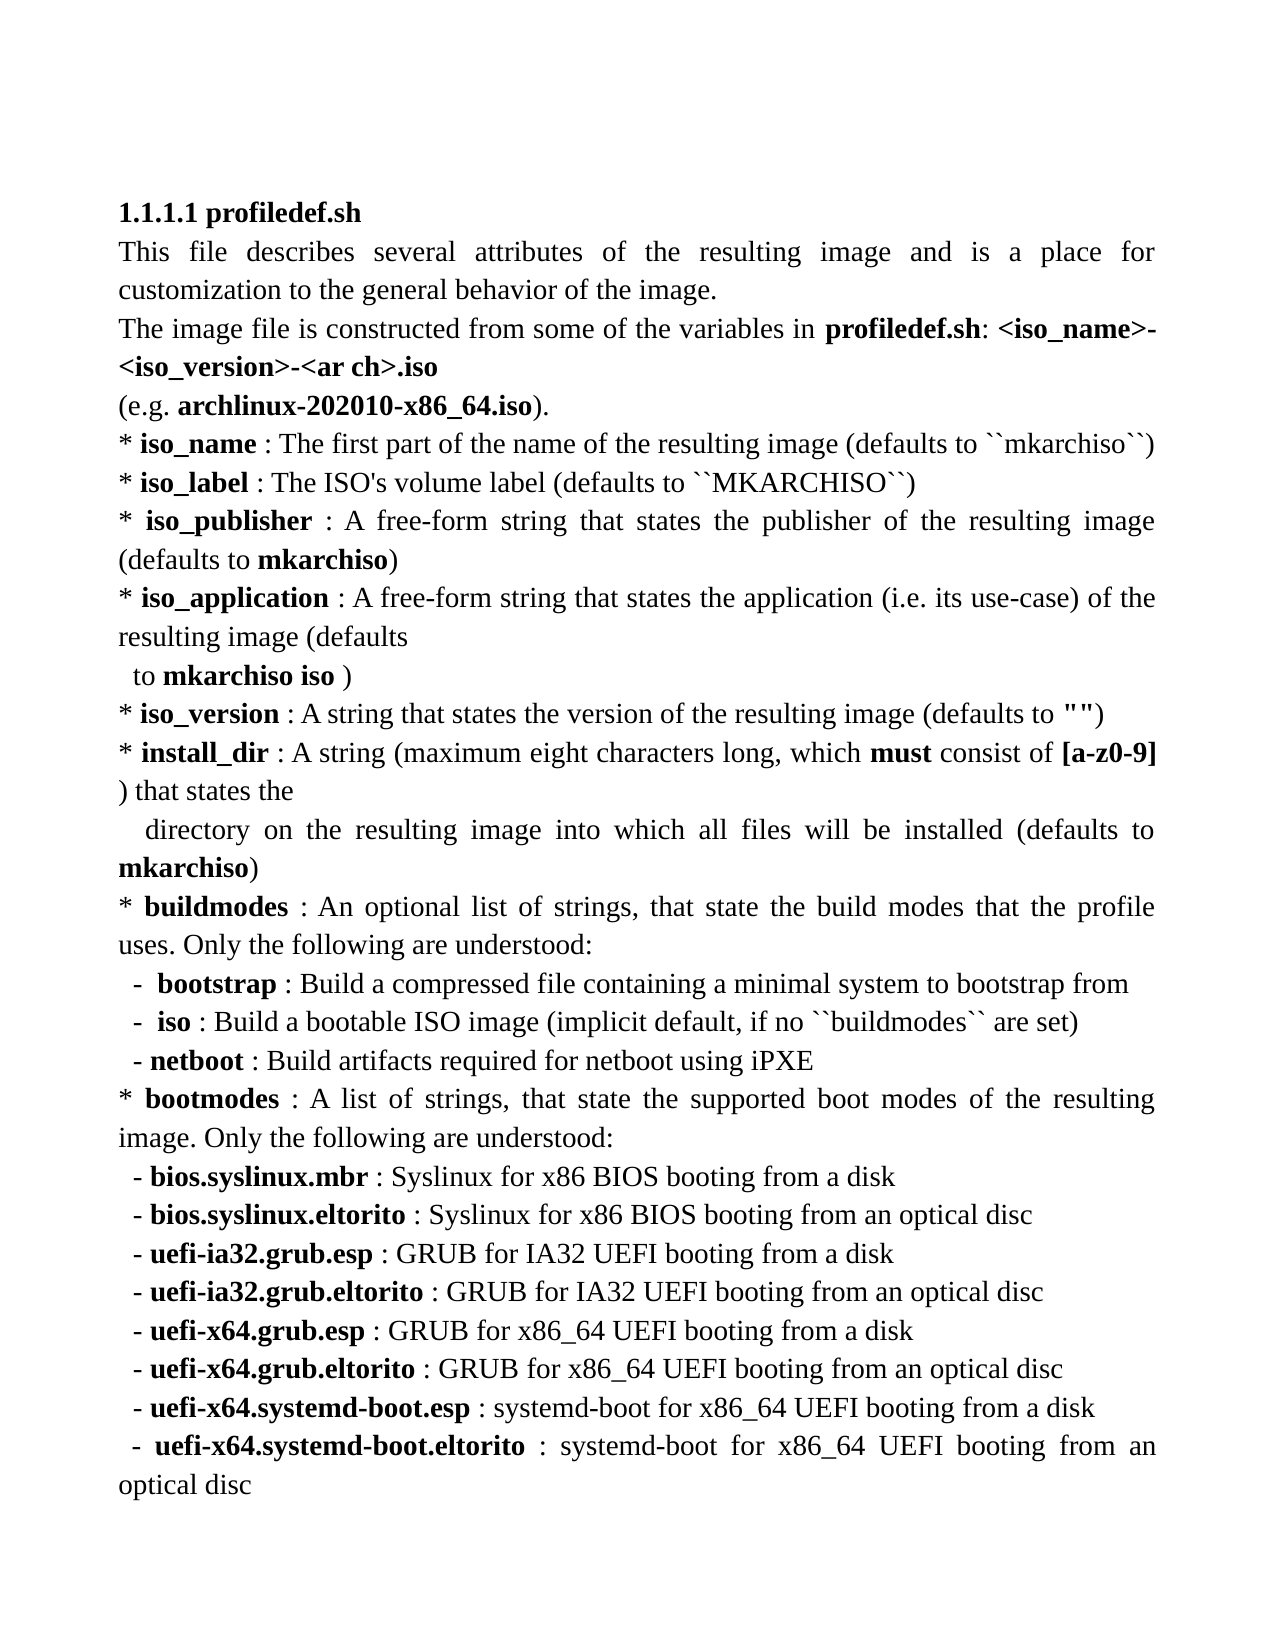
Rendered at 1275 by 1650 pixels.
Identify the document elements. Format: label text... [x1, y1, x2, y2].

text * install_dir : A string (maximum eight characters long, which must consist of [a-z0-9] ) that states the [118, 735, 1157, 807]
text - uefi-ia32.grub.esp : GRUB for IA32 UEFI booting from a disk [118, 1236, 1157, 1269]
text directory on the resulting image into which all files will be installed (defaults to mkarchiso) [118, 812, 1157, 884]
text * buildmodes : An optional list of strings, that state the build modes that the profile uses. Only the following are understood: [118, 889, 1157, 961]
text - uefi-x64.grub.eltorito : GRUB for x86_64 UEFI booting from an optical disc [118, 1351, 1157, 1385]
text - uefi-x64.systemd-boot.eltorito : systemd-boot for x86_64 UEFI booting from an optical disc [118, 1428, 1157, 1501]
text (e.g. archlinux-202010-x86_64.iso). [118, 388, 1157, 421]
text This file describes several attributes of the resulting image and is a place for customization to the general behavior of the image. [118, 234, 1157, 306]
text to mkarchiso iso ) [118, 658, 1157, 691]
text * iso_publisher : A free-form string that states the publisher of the resulting image (defaults to mkarchiso) [118, 503, 1157, 576]
text - uefi-x64.systemd-boot.esp : systemd-boot for x86_64 UEFI booting from a disk [118, 1390, 1157, 1423]
text * iso_version : A string that states the version of the resulting image (defaults to "") [118, 696, 1157, 730]
text The image file is constructed from some of the variables in profiledef.sh: <iso_name>-<iso_version>-<ar ch>.iso [118, 311, 1157, 383]
text 1.1.1.1 profiledef.sh [118, 195, 1157, 229]
text - iso : Build a bootable ISO image (implicit default, if no ``buildmodes`` are set) [118, 1004, 1157, 1038]
text - netboot : Build artifacts required for netboot using iPXE [118, 1043, 1157, 1077]
text * bootmodes : A list of strings, that state the supported boot modes of the resulting image. Only the following are understood: [118, 1082, 1157, 1154]
text - bios.syslinux.mbr : Syslinux for x86 BIOS booting from a disk [118, 1159, 1157, 1192]
text * iso_name : The first part of the name of the resulting image (defaults to ``mkarchiso``) [118, 426, 1157, 460]
text * iso_application : A free-form string that states the application (i.e. its use-case) of the resulting image (defaults [118, 581, 1157, 653]
text - bootstrap : Build a compressed file containing a minimal system to bootstrap from [118, 966, 1157, 999]
text * iso_label : The ISO's volume label (defaults to ``MKARCHISO``) [118, 465, 1157, 498]
text - uefi-x64.grub.esp : GRUB for x86_64 UEFI booting from a disk [118, 1313, 1157, 1346]
text - bios.syslinux.eltorito : Syslinux for x86 BIOS booting from an optical disc [118, 1197, 1157, 1231]
text - uefi-ia32.grub.eltorito : GRUB for IA32 UEFI booting from an optical disc [118, 1274, 1157, 1308]
